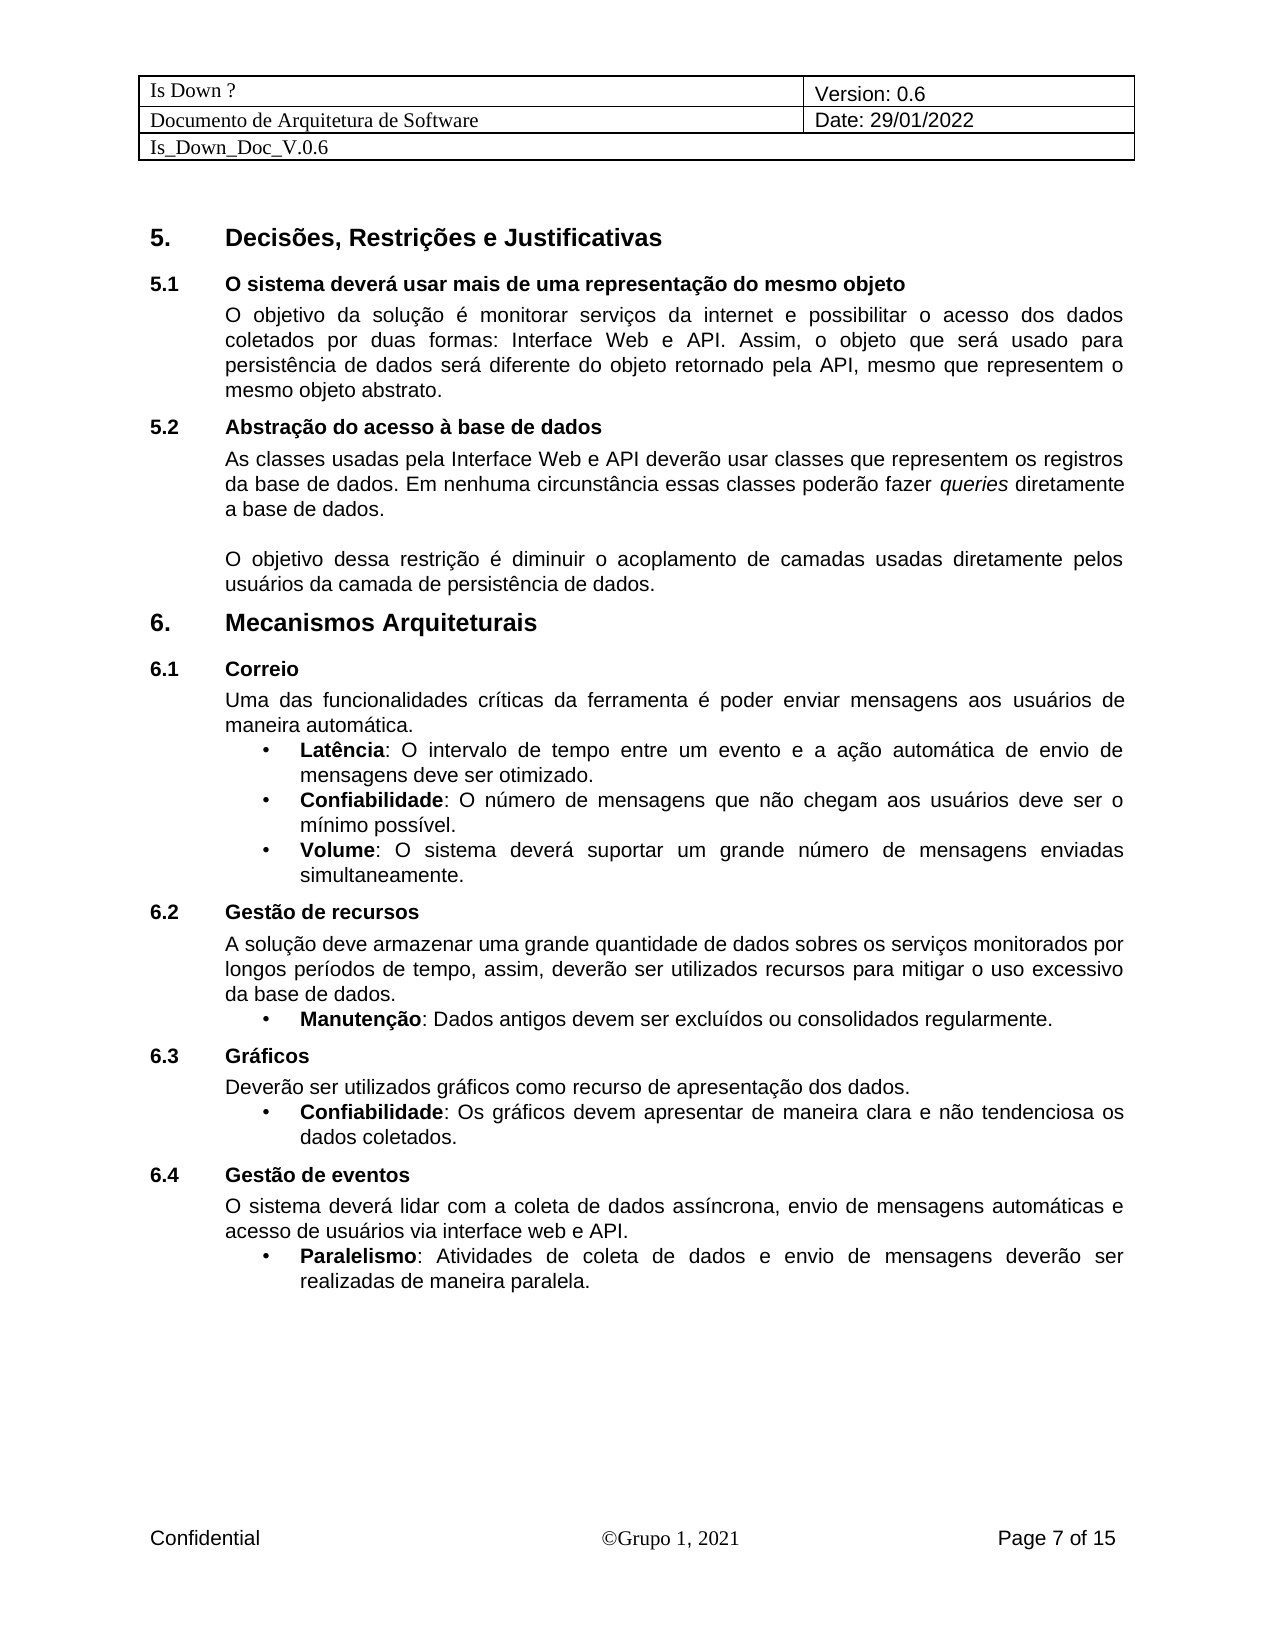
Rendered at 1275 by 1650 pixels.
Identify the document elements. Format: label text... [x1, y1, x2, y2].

subtitle O sistema deverá usar mais de uma representação do mesmo objeto [150, 270, 1125, 295]
subtitle Gestão de eventos [150, 1162, 1125, 1187]
list Confiabilidade: O número de mensagens que não chegam aos usuários deve ser o mínimo possível. [262, 787, 1125, 837]
subtitle Gestão de recursos [150, 899, 1125, 924]
text Deverão ser utilizados gráficos como recurso de apresentação dos dados. [225, 1074, 1125, 1099]
list Confiabilidade: Os gráficos devem apresentar de maneira clara e não tendenciosa os dados coletados. [262, 1099, 1125, 1149]
subtitle Mecanismos Arquiteturais [150, 608, 1125, 637]
subtitle Gráficos [150, 1043, 1125, 1068]
list Manutenção: Dados antigos devem ser excluídos ou consolidados regularmente. [262, 1005, 1125, 1030]
text O objetivo dessa restrição é diminuir o acoplamento de camadas usadas diretamente pelos usuários da camada de persistência de dados. [225, 545, 1125, 595]
subtitle Correio [150, 655, 1125, 680]
text O objetivo da solução é monitorar serviços da internet e possibilitar o acesso dos dados coletados por duas formas: Interface Web e API. Assim, o objeto que será usado para persistência de dados será diferente do objeto retornado pela API, mesmo que representem o mesmo objeto abstrato. [225, 302, 1125, 402]
text O sistema deverá lidar com a coleta de dados assíncrona, envio de mensagens automáticas e acesso de usuários via interface web e API. [225, 1193, 1125, 1243]
text A solução deve armazenar uma grande quantidade de dados sobres os serviços monitorados por longos períodos de tempo, assim, deverão ser utilizados recursos para mitigar o uso excessivo da base de dados. [225, 930, 1125, 1005]
subtitle Decisões, Restrições e Justificativas [150, 223, 1125, 252]
text Uma das funcionalidades críticas da ferramenta é poder enviar mensagens aos usuários de maneira automática. [225, 687, 1125, 737]
list Latência: O intervalo de tempo entre um evento e a ação automática de envio de mensagens deve ser otimizado. [262, 737, 1125, 787]
text As classes usadas pela Interface Web e API deverão usar classes que representem os registros da base de dados. Em nenhuma circunstância essas classes poderão fazer queries diretamente a base de dados. [225, 445, 1125, 520]
subtitle Abstração do acesso à base de dados [150, 414, 1125, 439]
list Paralelismo: Atividades de coleta de dados e envio de mensagens deverão ser realizadas de maneira paralela. [262, 1243, 1125, 1293]
list Volume: O sistema deverá suportar um grande número de mensagens enviadas simultaneamente. [262, 837, 1125, 887]
